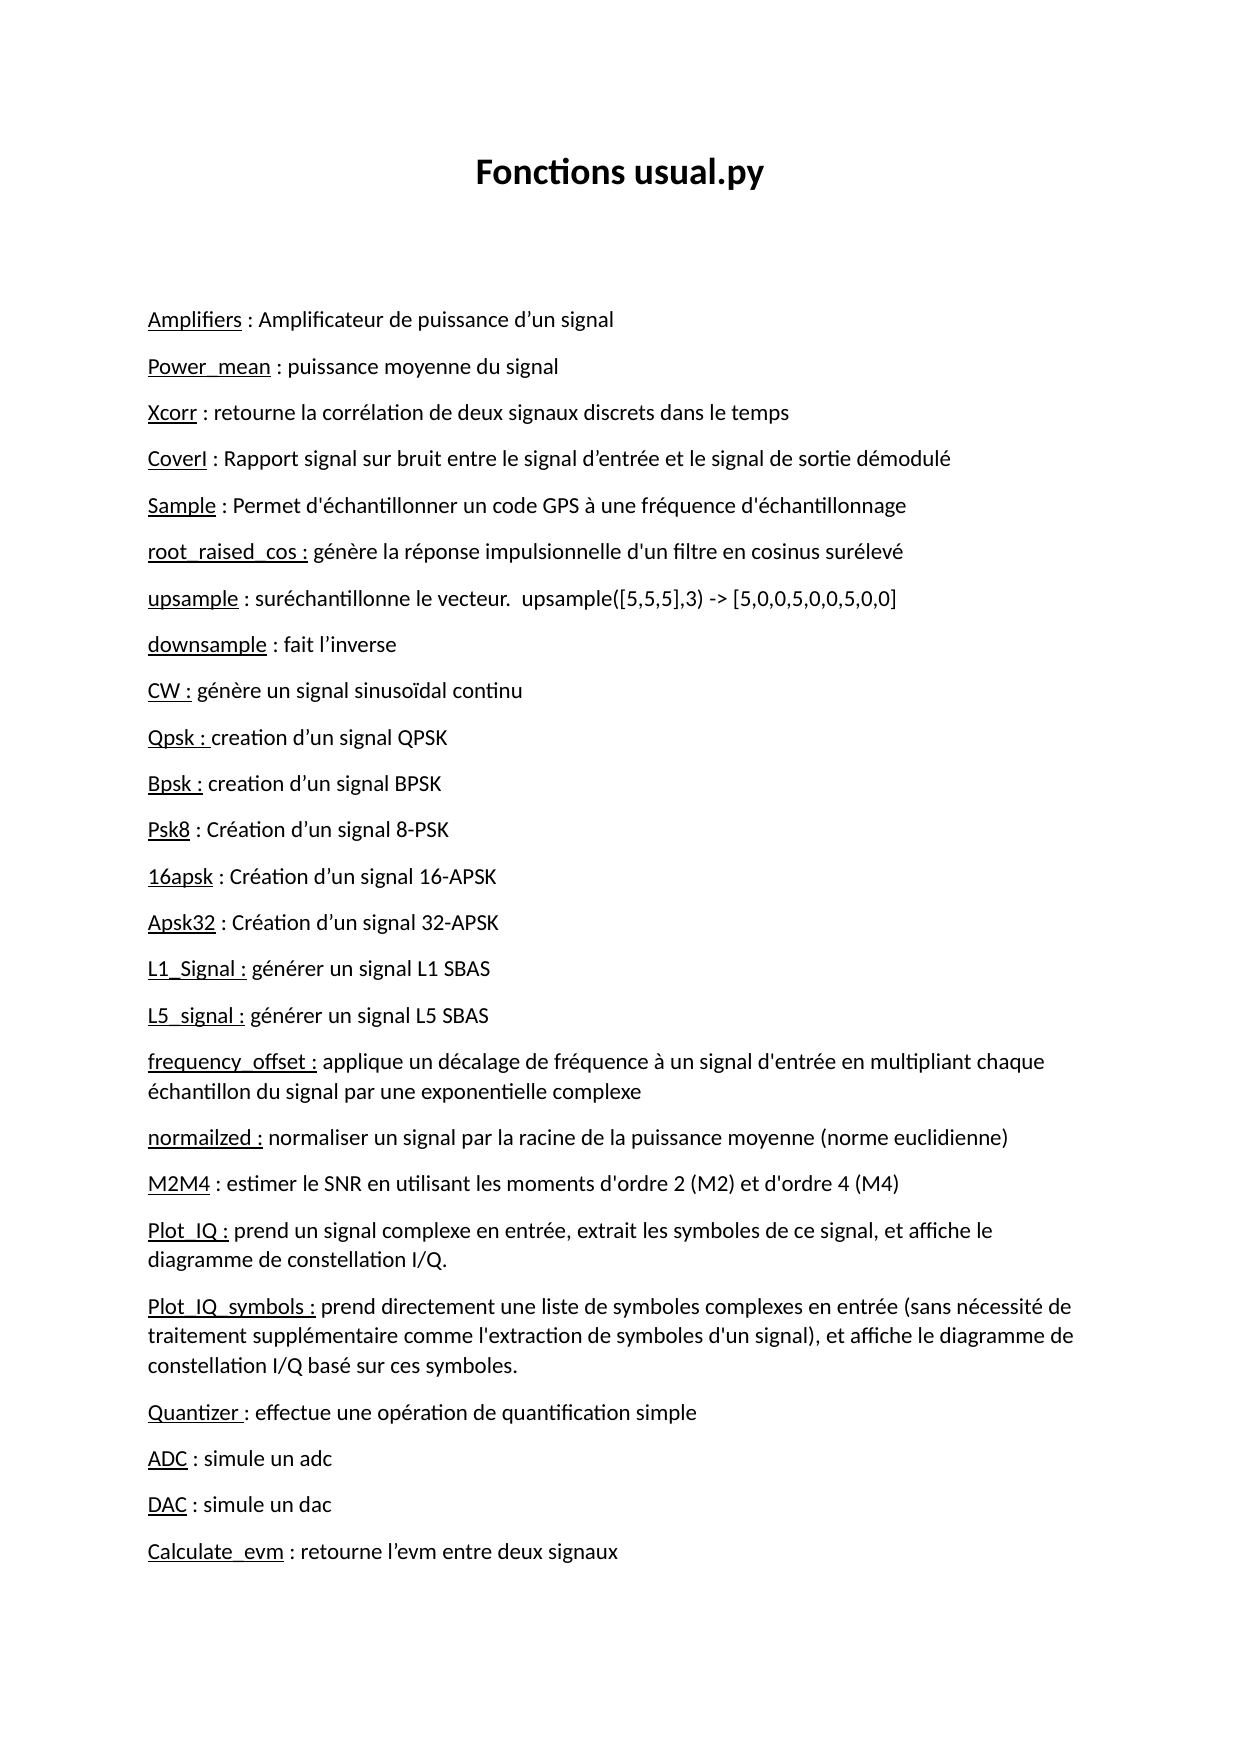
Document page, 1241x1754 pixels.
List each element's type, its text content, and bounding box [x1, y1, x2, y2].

text root_raised_cos : génère la réponse impulsionnelle d'un filtre en cosinus surélevé [148, 537, 1093, 565]
text frequency_offset : applique un décalage de fréquence à un signal d'entrée en multipliant chaque échantillon du signal par une exponentielle complexe [148, 1047, 1093, 1105]
text Sample : Permet d'échantillonner un code GPS à une fréquence d'échantillonnage [148, 491, 1093, 519]
text Xcorr : retourne la corrélation de deux signaux discrets dans le temps [148, 398, 1093, 426]
text Amplifiers : Amplificateur de puissance d’un signal [148, 306, 1093, 333]
text upsample : suréchantillonne le vecteur. upsample([5,5,5],3) -> [5,0,0,5,0,0,5,0,0] [148, 584, 1093, 612]
text normailzed : normaliser un signal par la racine de la puissance moyenne (norme euclidienne) [148, 1123, 1093, 1151]
text downsample : fait l’inverse [148, 630, 1093, 658]
text Power_mean : puissance moyenne du signal [148, 352, 1093, 380]
text Plot_IQ_symbols : prend directement une liste de symboles complexes en entrée (sans nécessité de traitement supplémentaire comme l'extraction de symboles d'un signal), et affiche le diagramme de constellation I/Q basé sur ces symboles. [148, 1292, 1093, 1379]
text Calculate_evm : retourne l’evm entre deux signaux [148, 1537, 1093, 1565]
text Bpsk : creation d’un signal BPSK [148, 769, 1093, 797]
text DAC : simule un dac [148, 1490, 1093, 1518]
text Plot_IQ : prend un signal complexe en entrée, extrait les symboles de ce signal, et affiche le diagramme de constellation I/Q. [148, 1216, 1093, 1274]
text ADC : simule un adc [148, 1444, 1093, 1472]
text CoverI : Rapport signal sur bruit entre le signal d’entrée et le signal de sortie démodulé [148, 444, 1093, 473]
text Apsk32 : Création d’un signal 32-APSK [148, 908, 1093, 936]
text Quantizer : effectue une opération de quantification simple [148, 1398, 1093, 1426]
text 16apsk : Création d’un signal 16-APSK [148, 862, 1093, 890]
text CW : génère un signal sinusoïdal continu [148, 676, 1093, 704]
text Qpsk : creation d’un signal QPSK [148, 723, 1093, 751]
text L5_signal : générer un signal L5 SBAS [148, 1001, 1093, 1029]
text Psk8 : Création d’un signal 8-PSK [148, 815, 1093, 843]
text Fonctions usual.py [148, 148, 1093, 193]
text L1_Signal : générer un signal L1 SBAS [148, 954, 1093, 982]
text M2M4 : estimer le SNR en utilisant les moments d'ordre 2 (M2) et d'ordre 4 (M4) [148, 1169, 1093, 1198]
